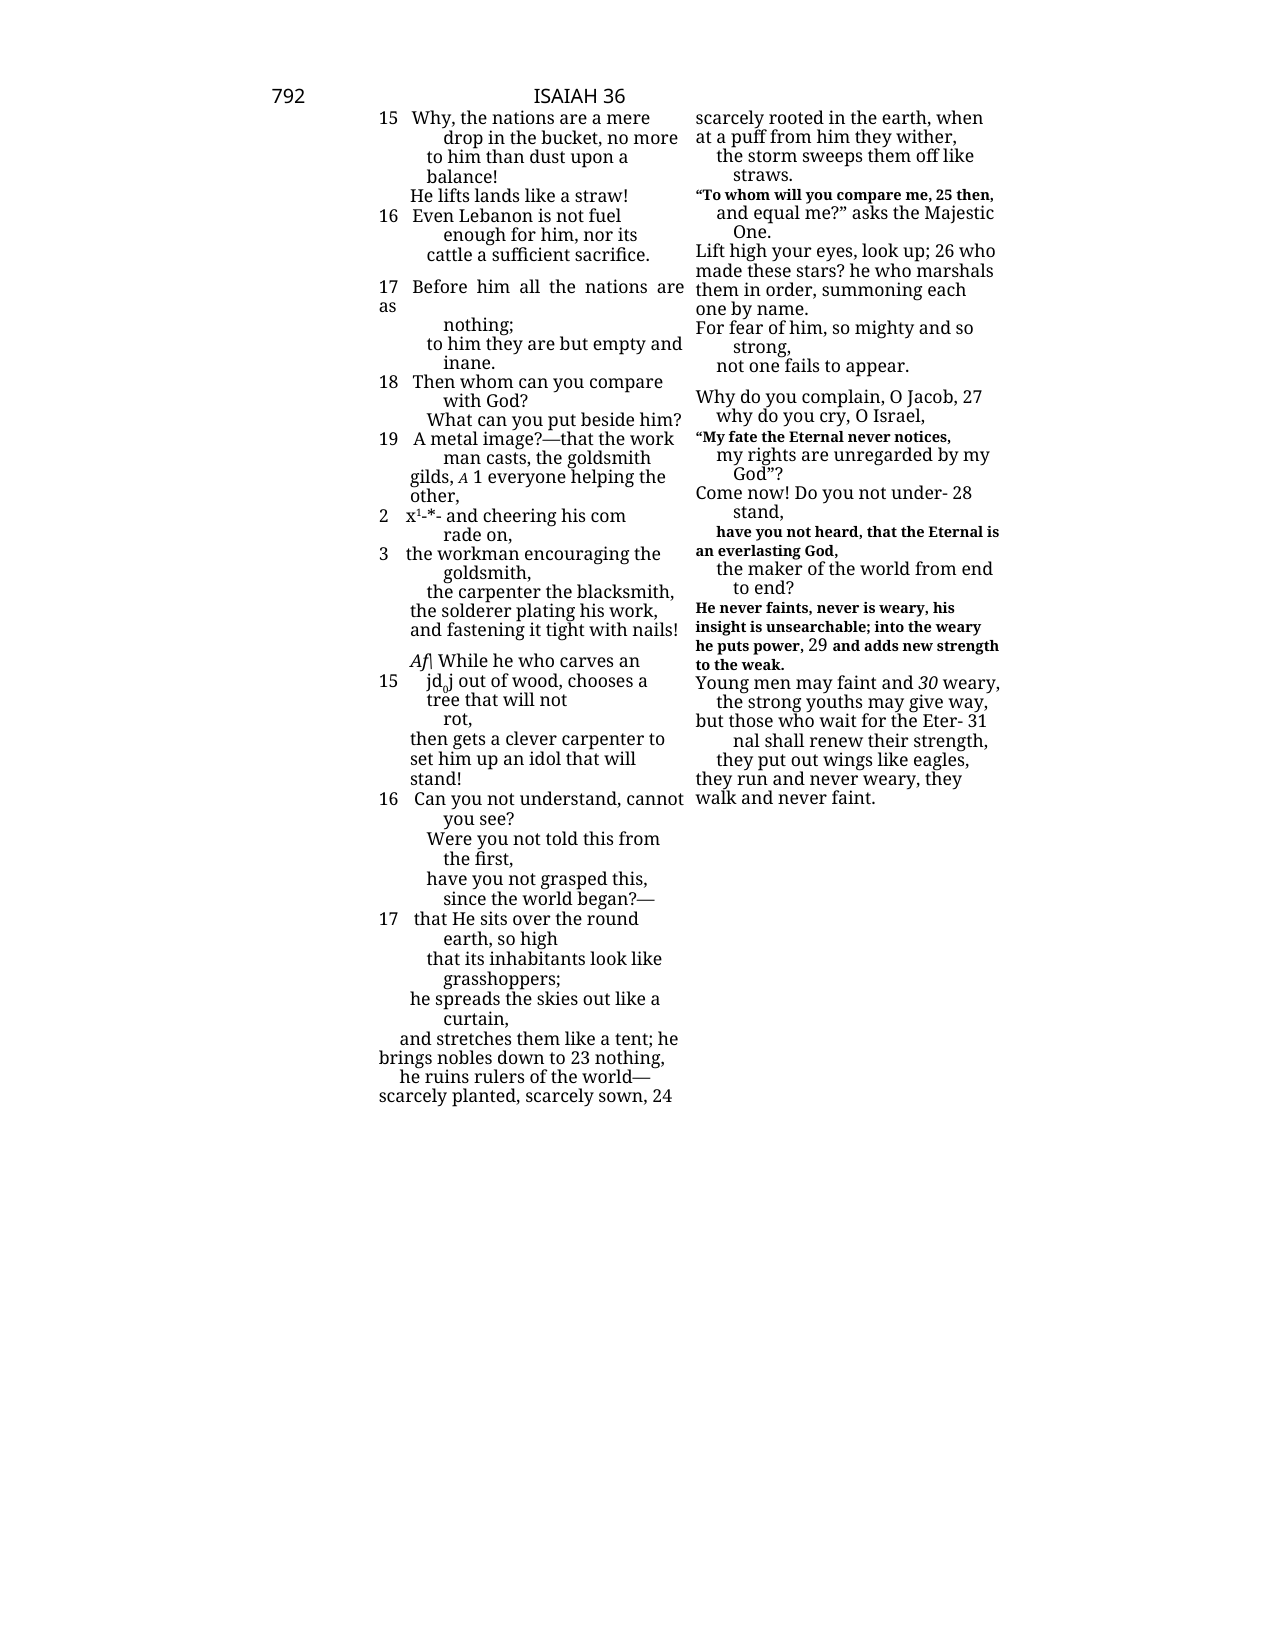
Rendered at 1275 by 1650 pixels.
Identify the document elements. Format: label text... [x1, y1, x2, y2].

text have you not heard, that the Eternal is an ever­lasting God, [695, 522, 1002, 560]
text my rights are unregarded by my God”? [716, 446, 1002, 484]
list Can you not understand, cannot [378, 790, 685, 810]
text the carpenter the blacksmith, the solderer plating his work, and fastening it tight with nails! [410, 583, 685, 640]
text the strong youths may give way, [716, 694, 1002, 713]
list the workman encouraging the [378, 545, 685, 564]
text and equal me?” asks the Ma­jestic One. [716, 204, 1002, 243]
text Come now! Do you not under- 28 stand, [695, 484, 1002, 522]
text drop in the bucket, no more to him than dust upon a balance! [426, 129, 685, 187]
text For fear of him, so mighty and so strong, [695, 319, 1002, 357]
text the storm sweeps them off like straws. [716, 147, 1002, 186]
list Even Lebanon is not fuel [378, 207, 685, 226]
text the maker of the world from end to end? [716, 560, 1002, 598]
text Young men may faint and 30 weary, [695, 674, 1002, 694]
text earth, so high [410, 930, 685, 950]
text rot, [410, 710, 685, 730]
text enough for him, nor its cattle a sufficient sac­rifice. [426, 226, 685, 265]
list Before him all the nations are as [378, 278, 685, 316]
text nothing; [410, 316, 685, 335]
text rade on, [410, 526, 685, 545]
text Were you not told this from the first, [426, 830, 685, 870]
text he spreads the skies out like a curtain, [410, 990, 685, 1030]
text that its inhabitants look like grasshoppers; [426, 950, 685, 990]
text he ruins rulers of the world— scarcely planted, scarcely sown, 24 [378, 1068, 685, 1106]
text “To whom will you compare me, 25 then, [695, 186, 1002, 204]
text Lift high your eyes, look up; 26 who made these stars? he who marshals them in order, summoning each one by name. [695, 243, 1002, 319]
text they put out wings like eagles, they run and never weary, they walk and never faint. [695, 751, 1002, 808]
text with God? [410, 392, 685, 411]
text scarcely rooted in the earth, when at a puff from him they wither, [695, 109, 1002, 147]
list Then whom can you compare [378, 373, 685, 392]
text “My fate the Eternal never notices, [695, 427, 1002, 446]
list jd0j out of wood, chooses a tree that will not [378, 672, 685, 710]
text you see? [410, 810, 685, 830]
text Af\ While he who carves an [410, 653, 685, 672]
text then gets a clever carpenter to set him up an idol that will stand! [410, 730, 685, 790]
text Why do you complain, O Jacob, 27 why do you cry, O Israel, [695, 389, 1002, 427]
list A metal image?—that the work­ [378, 431, 685, 449]
text have you not grasped this, since the world began?— [426, 870, 685, 910]
text He lifts lands like a straw! [410, 187, 685, 207]
text man casts, the goldsmith gilds, a 1 everyone helping the other, [410, 449, 685, 507]
text He never faints, never is weary, his insight is unsearchable; into the weary he puts power, 29 and adds new strength to the weak. [695, 598, 1002, 674]
text not one fails to appear. [695, 357, 1002, 376]
text goldsmith, [410, 564, 685, 583]
list x1-*- and cheering his com­ [378, 507, 685, 526]
text to him they are but empty and inane. [426, 335, 685, 373]
list Why, the nations are a mere [378, 109, 685, 129]
text and stretches them like a tent; he brings nobles down to 23 nothing, [378, 1030, 685, 1068]
list that He sits over the round [378, 910, 685, 930]
text but those who wait for the Eter- 31 nal shall renew their strength, [695, 713, 1002, 751]
text What can you put beside him? [426, 411, 685, 431]
